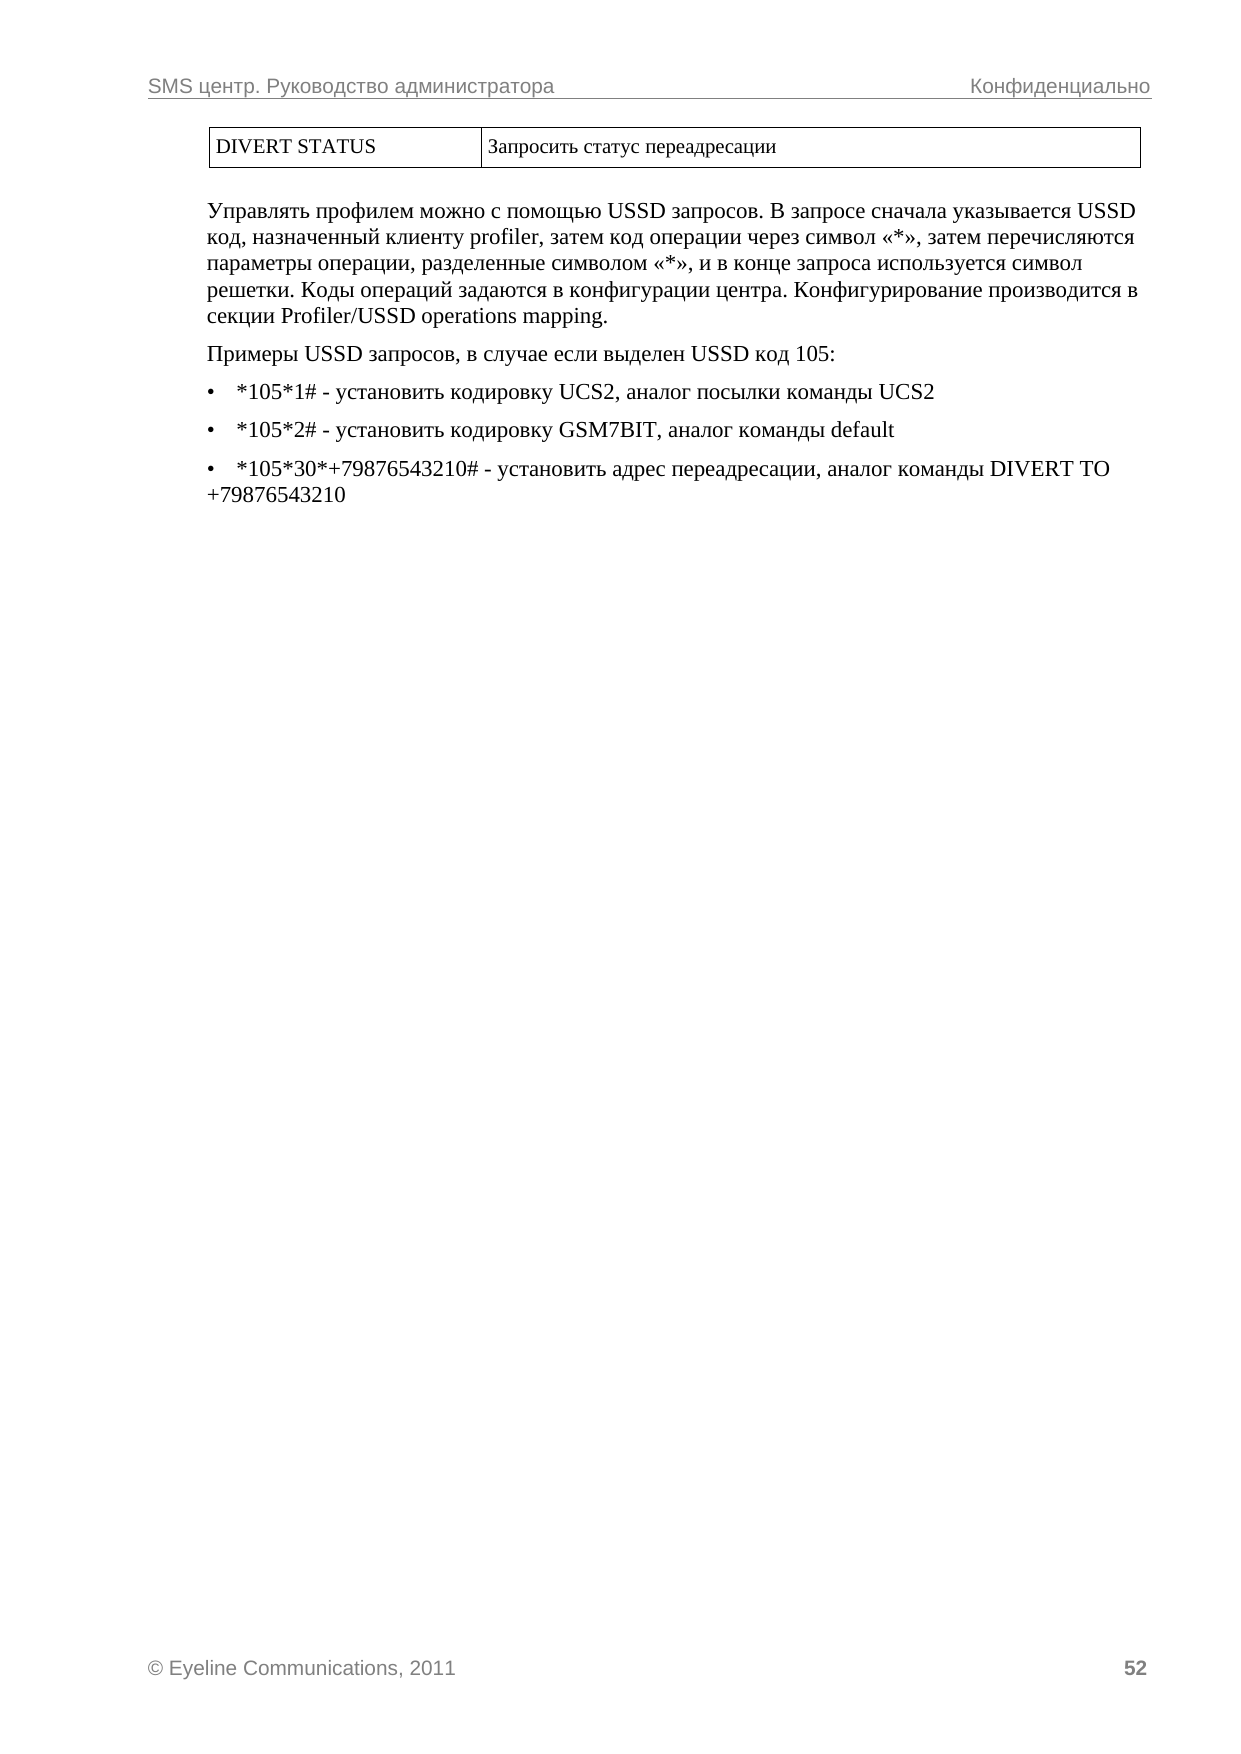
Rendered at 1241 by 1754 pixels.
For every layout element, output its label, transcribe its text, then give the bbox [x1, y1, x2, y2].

text • *105*30*+79876543210# - установить адрес переадресации, аналог команды DIVERT TO +79876543210 [207, 454, 1152, 507]
table_cell Запросить статус переадресации [482, 128, 1140, 167]
text • *105*2# - установить кодировку GSM7BIT, аналог команды default [207, 416, 1152, 443]
table_cell DIVERT STATUS [210, 128, 481, 167]
text • *105*1# - установить кодировку UCS2, аналог посылки команды UCS2 [207, 378, 1152, 405]
text Примеры USSD запросов, в случае если выделен USSD код 105: [207, 340, 1152, 367]
text Управлять профилем можно с помощью USSD запросов. В запросе сначала указывается USSD код, назначенный клиенту profiler, затем код операции через символ «*», затем перечисляются параметры операции, разделенные символом «*», и в конце запроса используется символ решетки. Коды операций задаются в конфигурации центра. Конфигурирование производится в секции Profiler/USSD operations mapping. [207, 197, 1152, 328]
